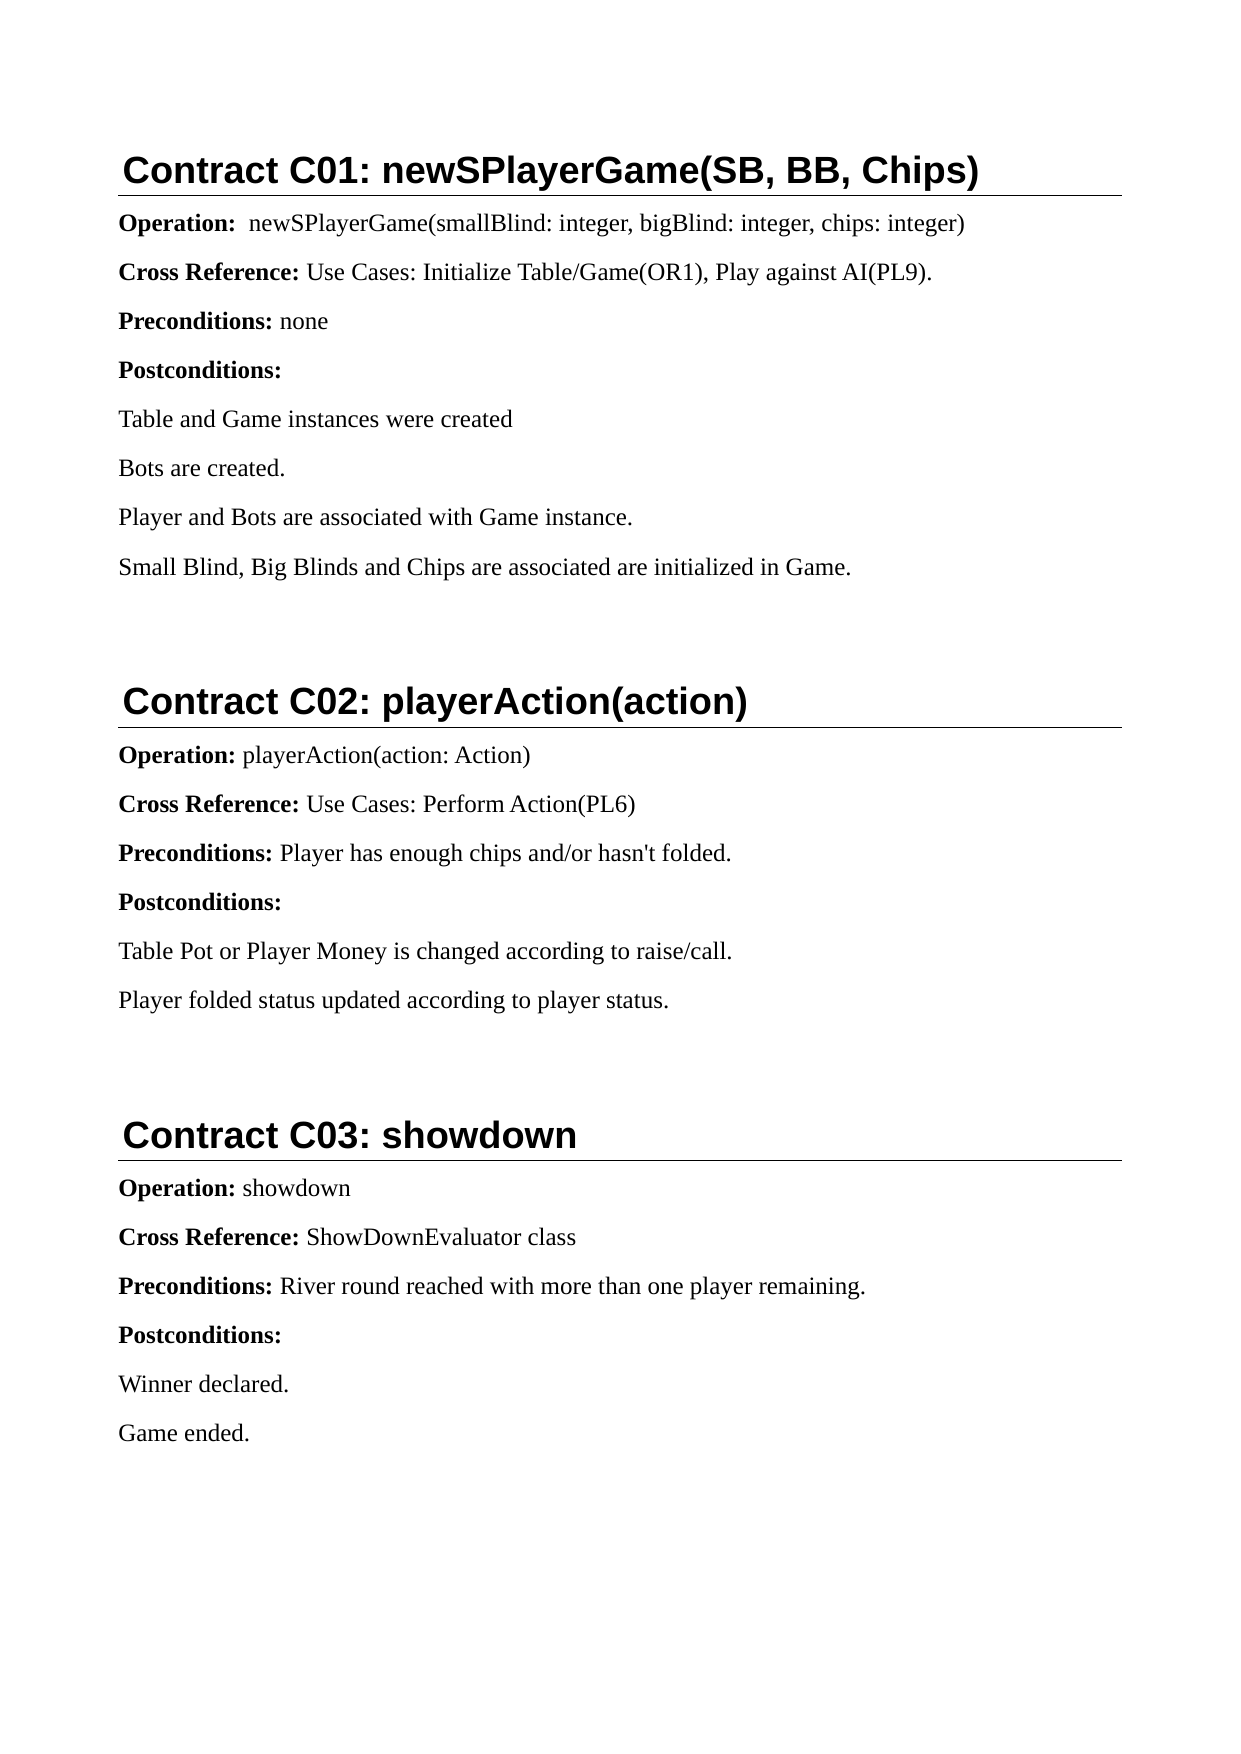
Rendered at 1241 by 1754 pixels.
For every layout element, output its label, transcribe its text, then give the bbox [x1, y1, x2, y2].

subtitle Contract C02: playerAction(action) [118, 675, 1122, 727]
text Preconditions: River round reached with more than one player remaining. [118, 1271, 1122, 1300]
subtitle Contract C03: showdown [118, 1108, 1122, 1160]
text Operation: playerAction(action: Action) [118, 740, 1122, 768]
text Cross Reference: Use Cases: Initialize Table/Game(OR1), Play against AI(PL9). [118, 257, 1122, 286]
text Operation: showdown [118, 1173, 1122, 1202]
text Postconditions: [118, 887, 1122, 916]
text Winner declared. [118, 1369, 1122, 1398]
text Cross Reference: ShowDownEvaluator class [118, 1222, 1122, 1251]
text Operation: newSPlayerGame(smallBlind: integer, bigBlind: integer, chips: integer) [118, 208, 1122, 237]
text Preconditions: Player has enough chips and/or hasn't folded. [118, 838, 1122, 867]
text Game ended. [118, 1418, 1122, 1447]
text Table Pot or Player Money is changed according to raise/call. [118, 936, 1122, 965]
text Player folded status updated according to player status. [118, 985, 1122, 1014]
text Table and Game instances were created [118, 404, 1122, 433]
text Cross Reference: Use Cases: Perform Action(PL6) [118, 789, 1122, 817]
text Small Blind, Big Blinds and Chips are associated are initialized in Game. [118, 552, 1122, 580]
subtitle Contract C01: newSPlayerGame(SB, BB, Chips) [118, 143, 1122, 195]
text Player and Bots are associated with Game instance. [118, 502, 1122, 531]
text Postconditions: [118, 1320, 1122, 1349]
text Postconditions: [118, 355, 1122, 384]
text Preconditions: none [118, 306, 1122, 335]
text Bots are created. [118, 453, 1122, 482]
